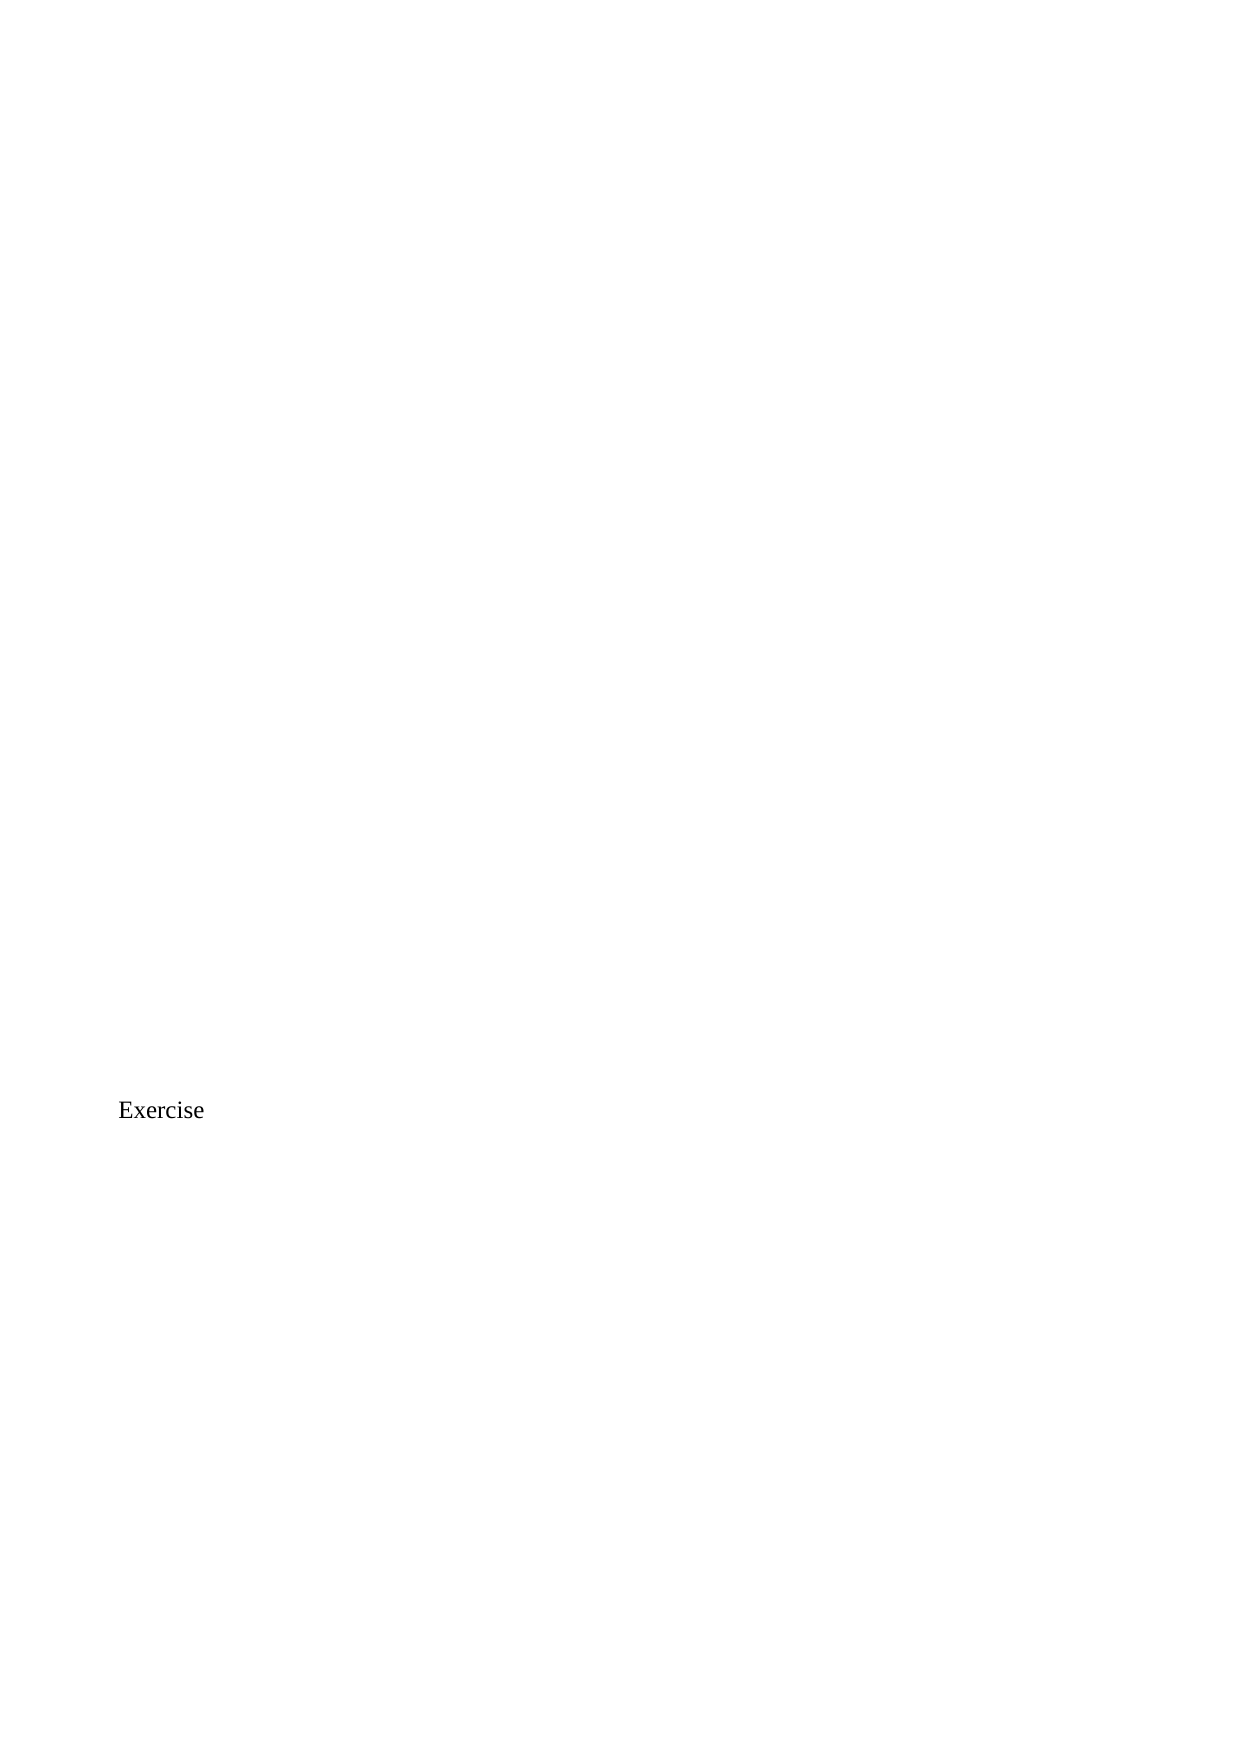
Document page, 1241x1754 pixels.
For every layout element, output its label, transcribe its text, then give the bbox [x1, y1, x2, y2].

text Exercise [118, 1096, 1122, 1124]
